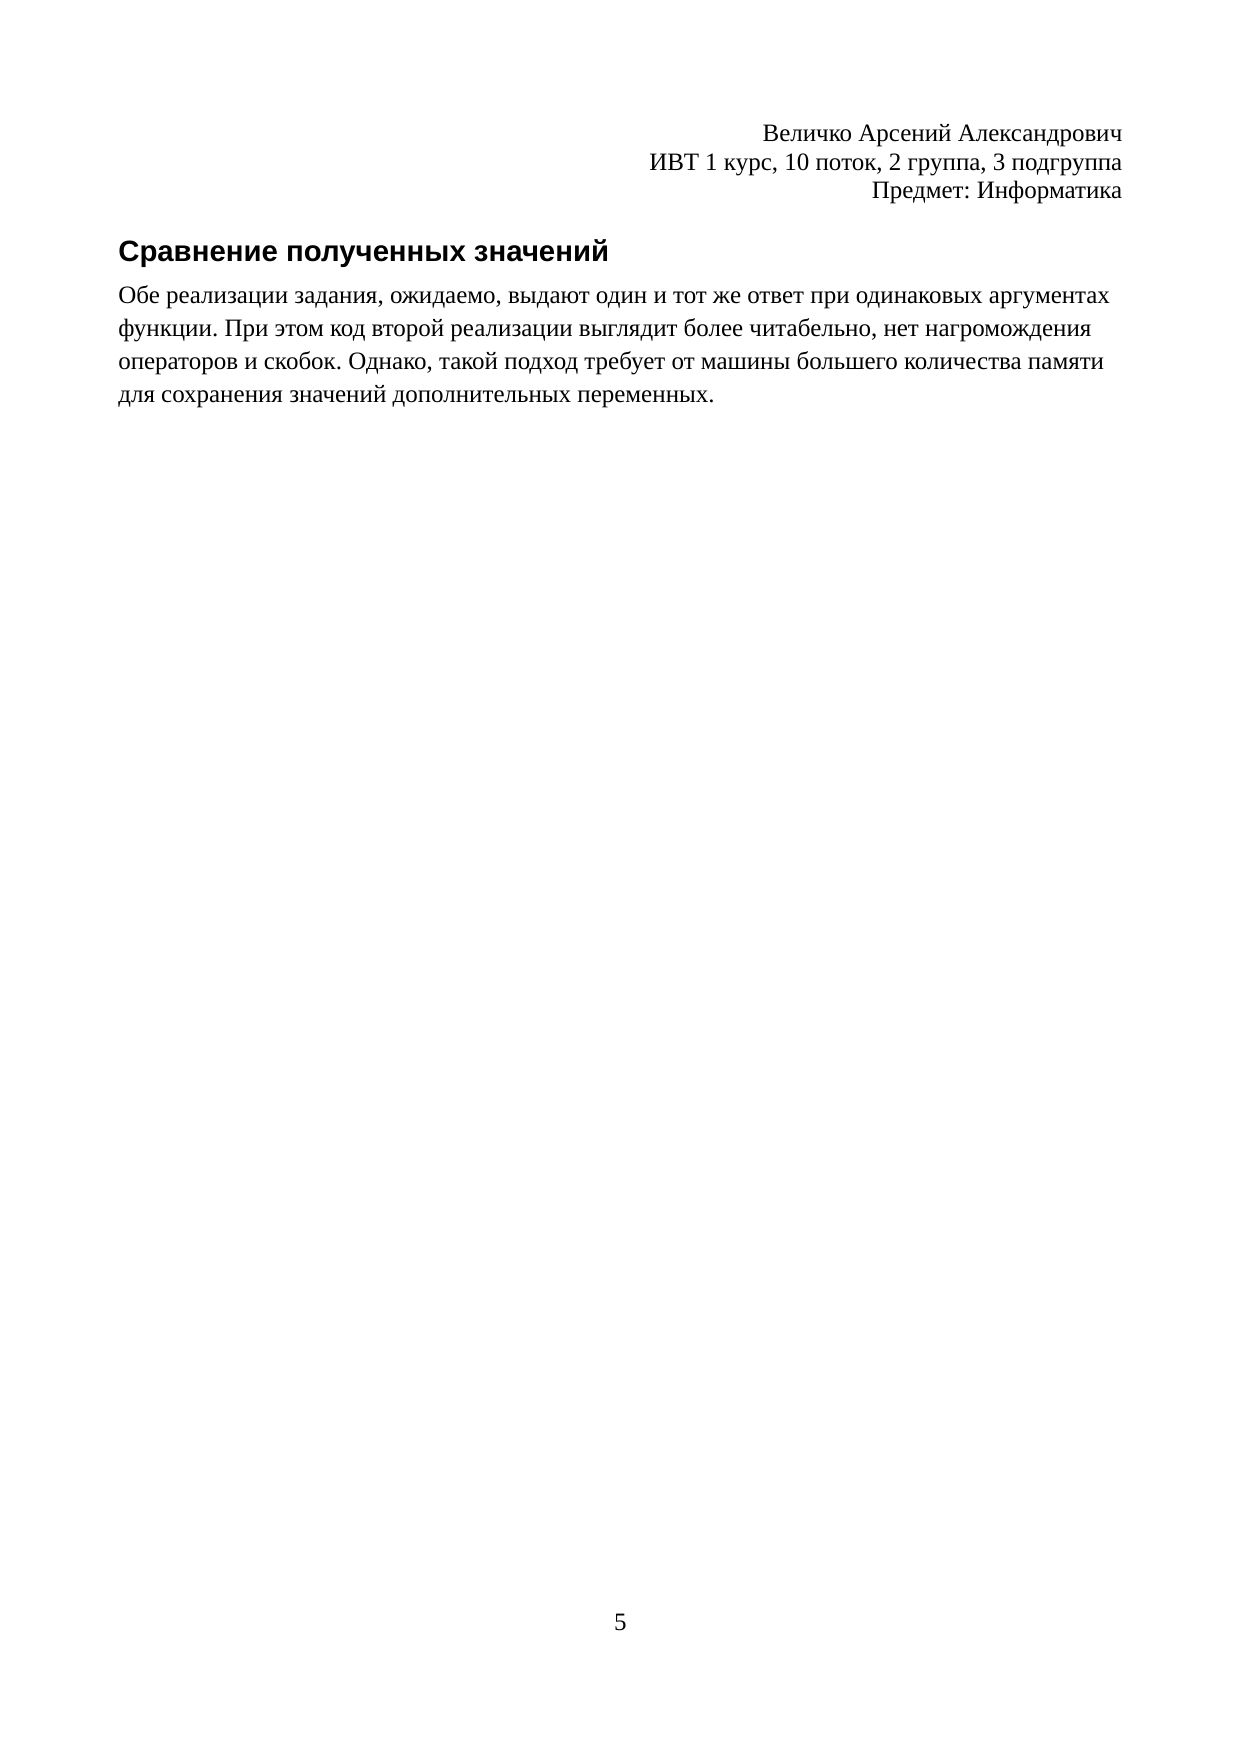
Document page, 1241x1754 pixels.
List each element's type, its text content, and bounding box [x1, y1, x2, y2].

text Обе реализации задания, ожидаемо, выдают один и тот же ответ при одинаковых аргументах функции. При этом код второй реализации выглядит более читабельно, нет нагромождения операторов и скобок. Однако, такой подход требует от машины большего количества памяти для сохранения значений дополнительных переменных. [118, 280, 1122, 408]
subtitle Сравнение полученных значений [118, 234, 1122, 268]
